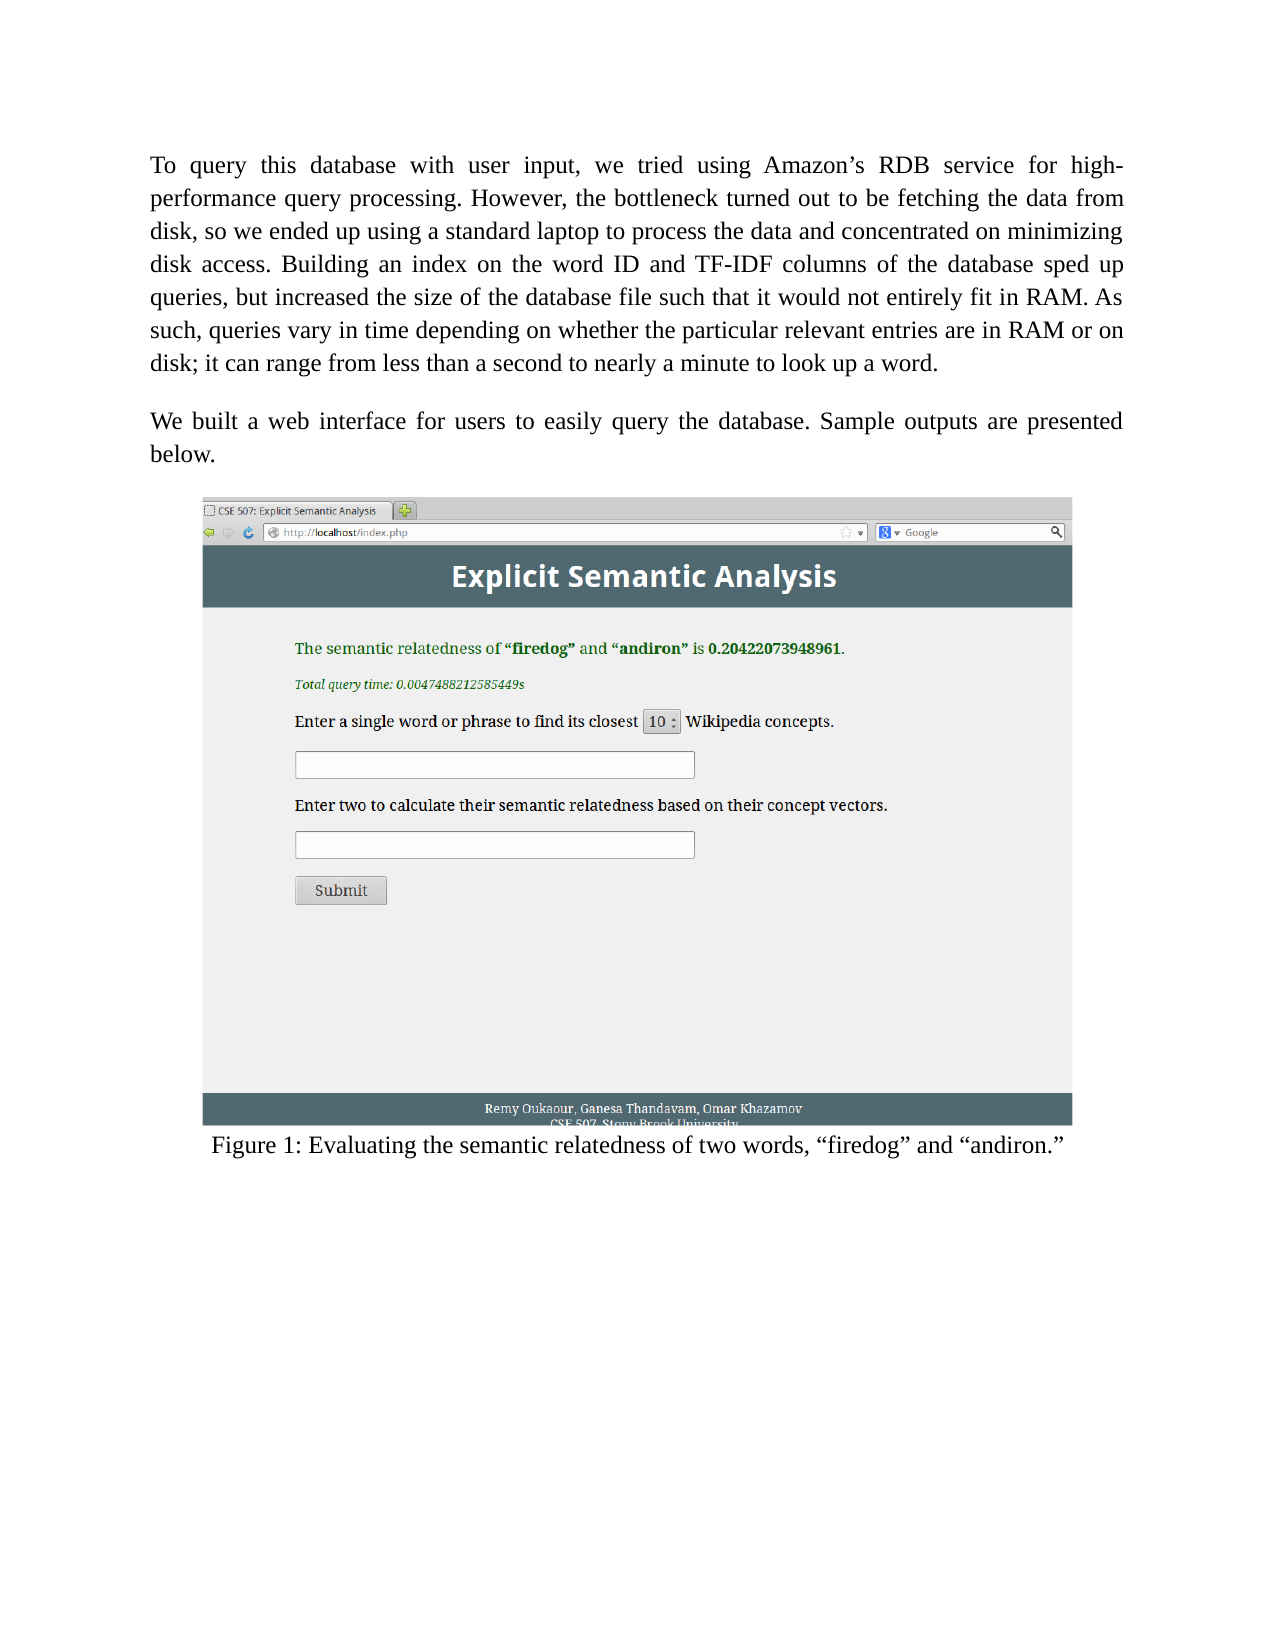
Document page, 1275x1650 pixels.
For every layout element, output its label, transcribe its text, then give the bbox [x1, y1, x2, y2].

text To query this database with user input, we tried using Amazon’s RDB service for high-performance query processing. However, the bottleneck turned out to be fetching the data from disk, so we ended up using a standard laptop to process the data and concentrated on minimizing disk access. Building an index on the word ID and TF-IDF columns of the database sped up queries, but increased the size of the database file such that it would not entirely fit in RAM. As such, queries vary in time depending on whether the particular relevant entries are in RAM or on disk; it can range from less than a second to nearly a minute to look up a word. [150, 150, 1125, 377]
text Figure 1: Evaluating the semantic relatedness of two words, “firedog” and “andiron.” [150, 1130, 1125, 1159]
text We built a web interface for users to easily query the database. Sample outputs are presented below. [150, 406, 1125, 468]
